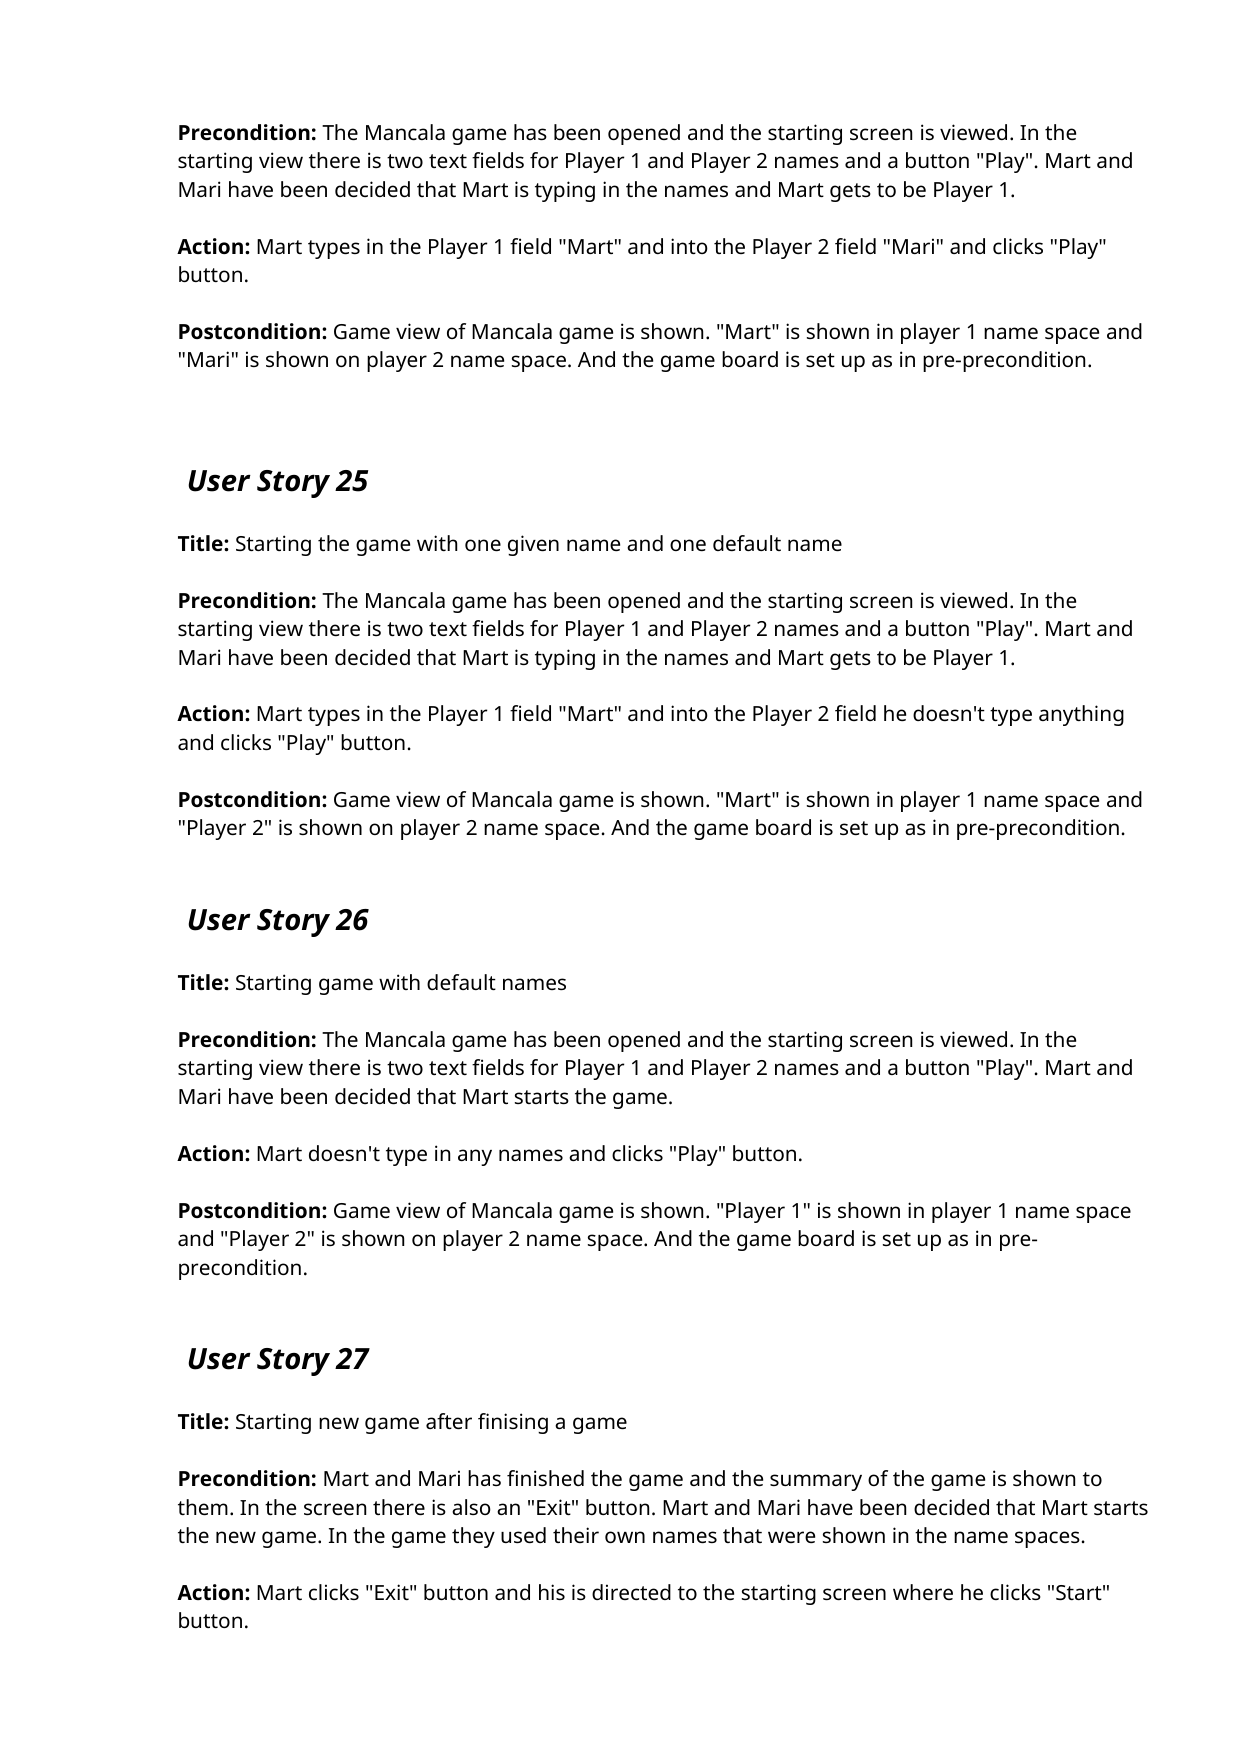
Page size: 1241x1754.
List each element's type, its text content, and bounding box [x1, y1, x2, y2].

text Title: Starting the game with one given name and one default name Precondition: The Mancala game has been opened and the starting screen is viewed. In the starting view there is two text fields for Player 1 and Player 2 names and a button "Play". Mart and Mari have been decided that Mart is typing in the names and Mart gets to be Player 1. Action: Mart types in the Player 1 field "Mart" and into the Player 2 field he doesn't type anything and clicks "Play" button. Postcondition: Game view of Mancala game is shown. "Mart" is shown in player 1 name space and "Player 2" is shown on player 2 name space. And the game board is set up as in pre-precondition. [177, 529, 1152, 870]
text Title: Starting new game after finising a game Precondition: Mart and Mari has finished the game and the summary of the game is shown to them. In the screen there is also an "Exit" button. Mart and Mari have been decided that Mart starts the new game. In the game they used their own names that were shown in the name spaces. Action: Mart clicks "Exit" button and his is directed to the starting screen where he clicks "Start" button. [177, 1407, 1152, 1635]
subtitle User Story 25 [379, 460, 1142, 500]
subtitle User Story 26 [379, 899, 1142, 939]
subtitle User Story 27 [379, 1339, 1142, 1378]
text Precondition: The Mancala game has been opened and the starting screen is viewed. In the starting view there is two text fields for Player 1 and Player 2 names and a button "Play". Mart and Mari have been decided that Mart is typing in the names and Mart gets to be Player 1. Action: Mart types in the Player 1 field "Mart" and into the Player 2 field "Mari" and clicks "Play" button. Postcondition: Game view of Mancala game is shown. "Mart" is shown in player 1 name space and "Mari" is shown on player 2 name space. And the game board is set up as in pre-precondition. [177, 118, 1152, 431]
text Title: Starting game with default names Precondition: The Mancala game has been opened and the starting screen is viewed. In the starting view there is two text fields for Player 1 and Player 2 names and a button "Play". Mart and Mari have been decided that Mart starts the game. Action: Mart doesn't type in any names and clicks "Play" button. Postcondition: Game view of Mancala game is shown. "Player 1" is shown in player 1 name space and "Player 2" is shown on player 2 name space. And the game board is set up as in pre-precondition. [177, 968, 1152, 1309]
